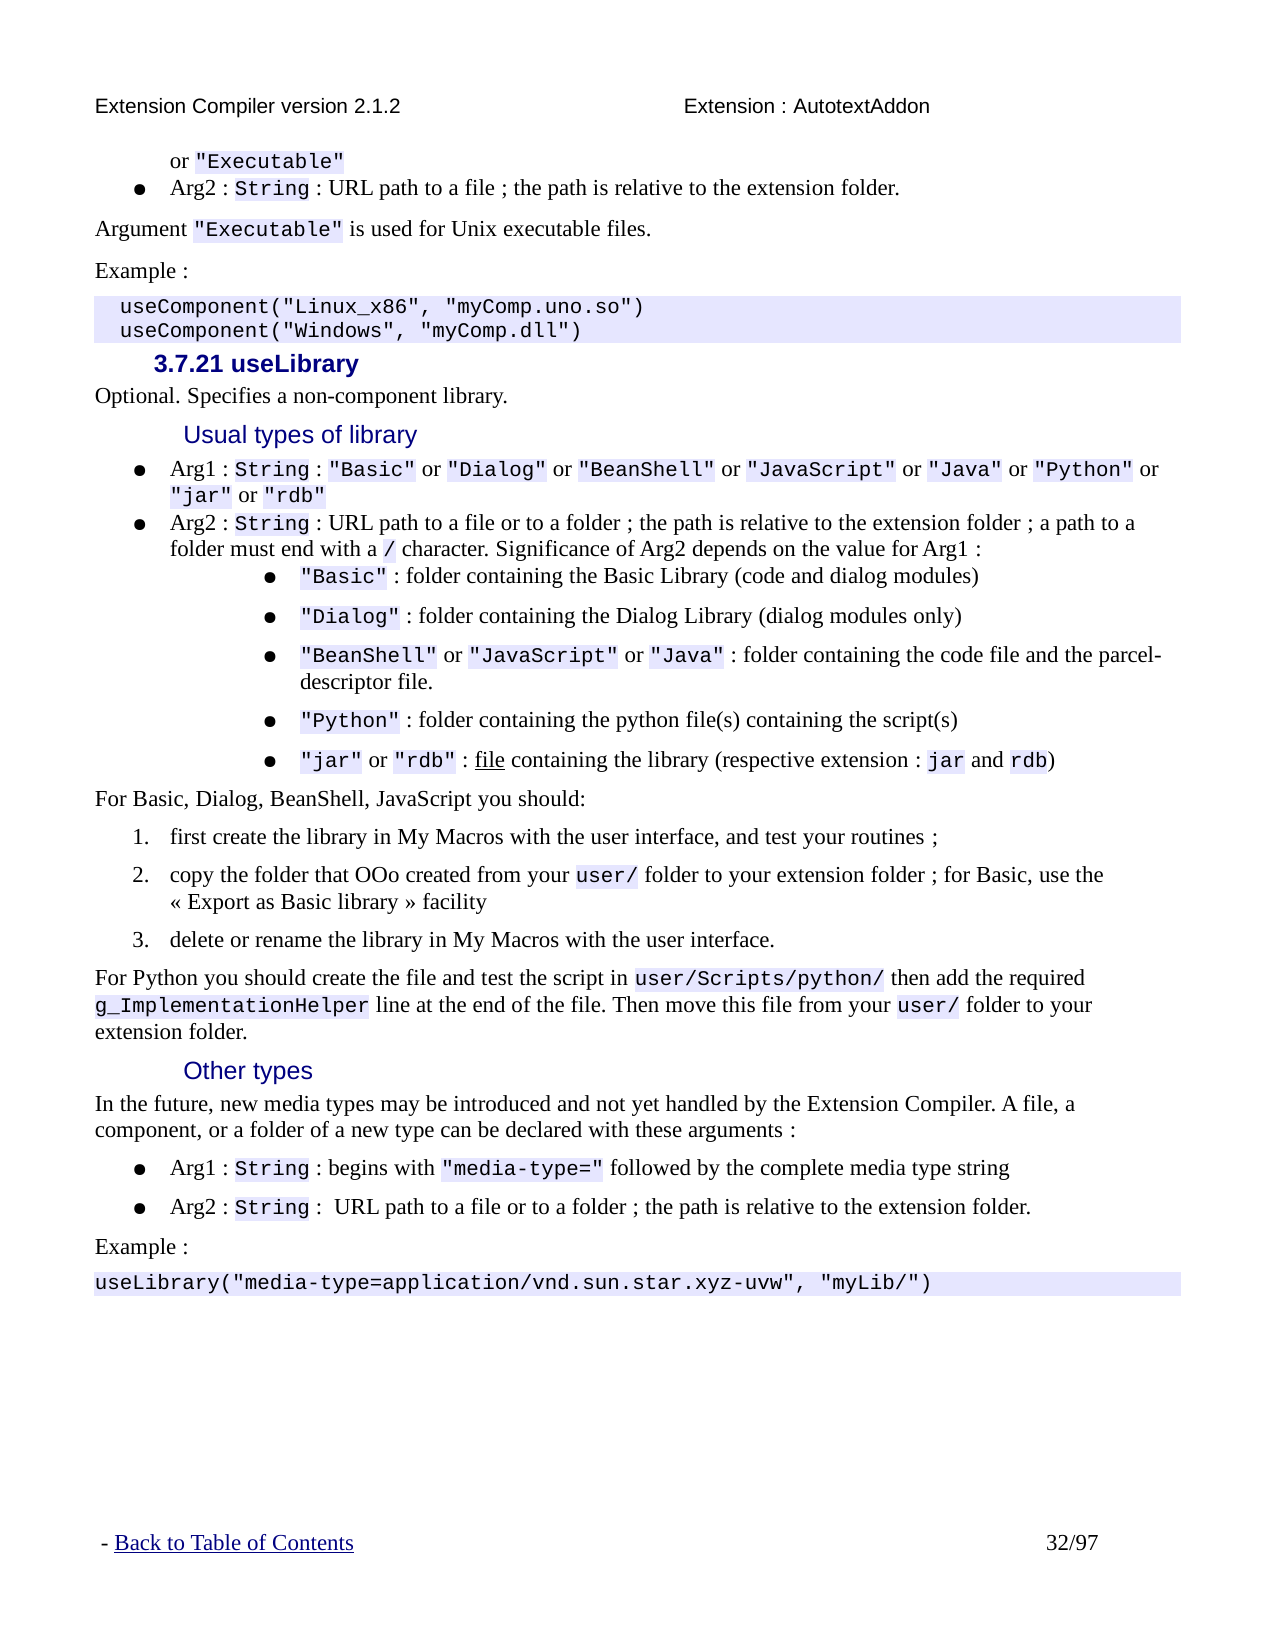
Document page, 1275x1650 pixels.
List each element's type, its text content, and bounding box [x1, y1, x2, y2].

subtitle Other types [183, 1057, 1181, 1085]
list Arg2 : String : URL path to a file or to a folder ; the path is relative to the extension folder ; a path to a folder must end with a / character. Significance of Arg2 depends on the value for Arg1 : [132, 509, 1181, 563]
text For Python you should create the file and test the script in user/Scripts/python/ then add the required g_ImplementationHelper line at the end of the file. Then move this file from your user/ folder to your extension folder. [94, 965, 1181, 1045]
subtitle useLibrary [153, 349, 1181, 377]
list "Basic" : folder containing the Basic Library (code and dialog modules) [262, 563, 1181, 590]
list delete or rename the library in My Macros with the user interface. [132, 927, 1181, 953]
list or "Executable" [132, 147, 1181, 174]
list Arg1 : String : "Basic" or "Dialog" or "BeanShell" or "JavaScript" or "Java" or "Python" or "jar" or "rdb" [132, 455, 1181, 509]
text In the future, new media types may be introduced and not yet handled by the Extension Compiler. A file, a component, or a folder of a new type can be declared with these arguments : [94, 1091, 1181, 1142]
list first create the library in My Macros with the user interface, and test your routines ; [132, 824, 1181, 850]
list copy the folder that OOo created from your user/ folder to your extension folder ; for Basic, use the « Export as Basic library » facility [132, 862, 1181, 915]
text For Basic, Dialog, BeanShell, JavaScript you should: [94, 786, 1181, 812]
list "Python" : folder containing the python file(s) containing the script(s) [262, 707, 1181, 734]
list Arg1 : String : begins with "media-type=" followed by the complete media type string [132, 1155, 1181, 1182]
list "BeanShell" or "JavaScript" or "Java" : folder containing the code file and the parcel-descriptor file. [262, 642, 1181, 695]
text useComponent("Windows", "myComp.dll") [94, 319, 1181, 343]
text Example : [94, 1234, 1181, 1259]
text Optional. Specifies a non-component library. [94, 383, 1181, 409]
list "jar" or "rdb" : file containing the library (respective extension : jar and rdb) [262, 747, 1181, 774]
list Arg2 : String : URL path to a file ; the path is relative to the extension folder. [132, 174, 1181, 201]
text Example : [94, 258, 1181, 283]
list "Dialog" : folder containing the Dialog Library (dialog modules only) [262, 603, 1181, 630]
text Argument "Executable" is used for Unix executable files. [94, 216, 1181, 243]
text useComponent("Linux_x86", "myComp.uno.so") [94, 296, 1181, 319]
subtitle Usual types of library [183, 421, 1181, 449]
list Arg2 : String : URL path to a file or to a folder ; the path is relative to the extension folder. [132, 1194, 1181, 1221]
text useLibrary("media-type=application/vnd.sun.star.xyz-uvw", "myLib/") [94, 1272, 1181, 1296]
